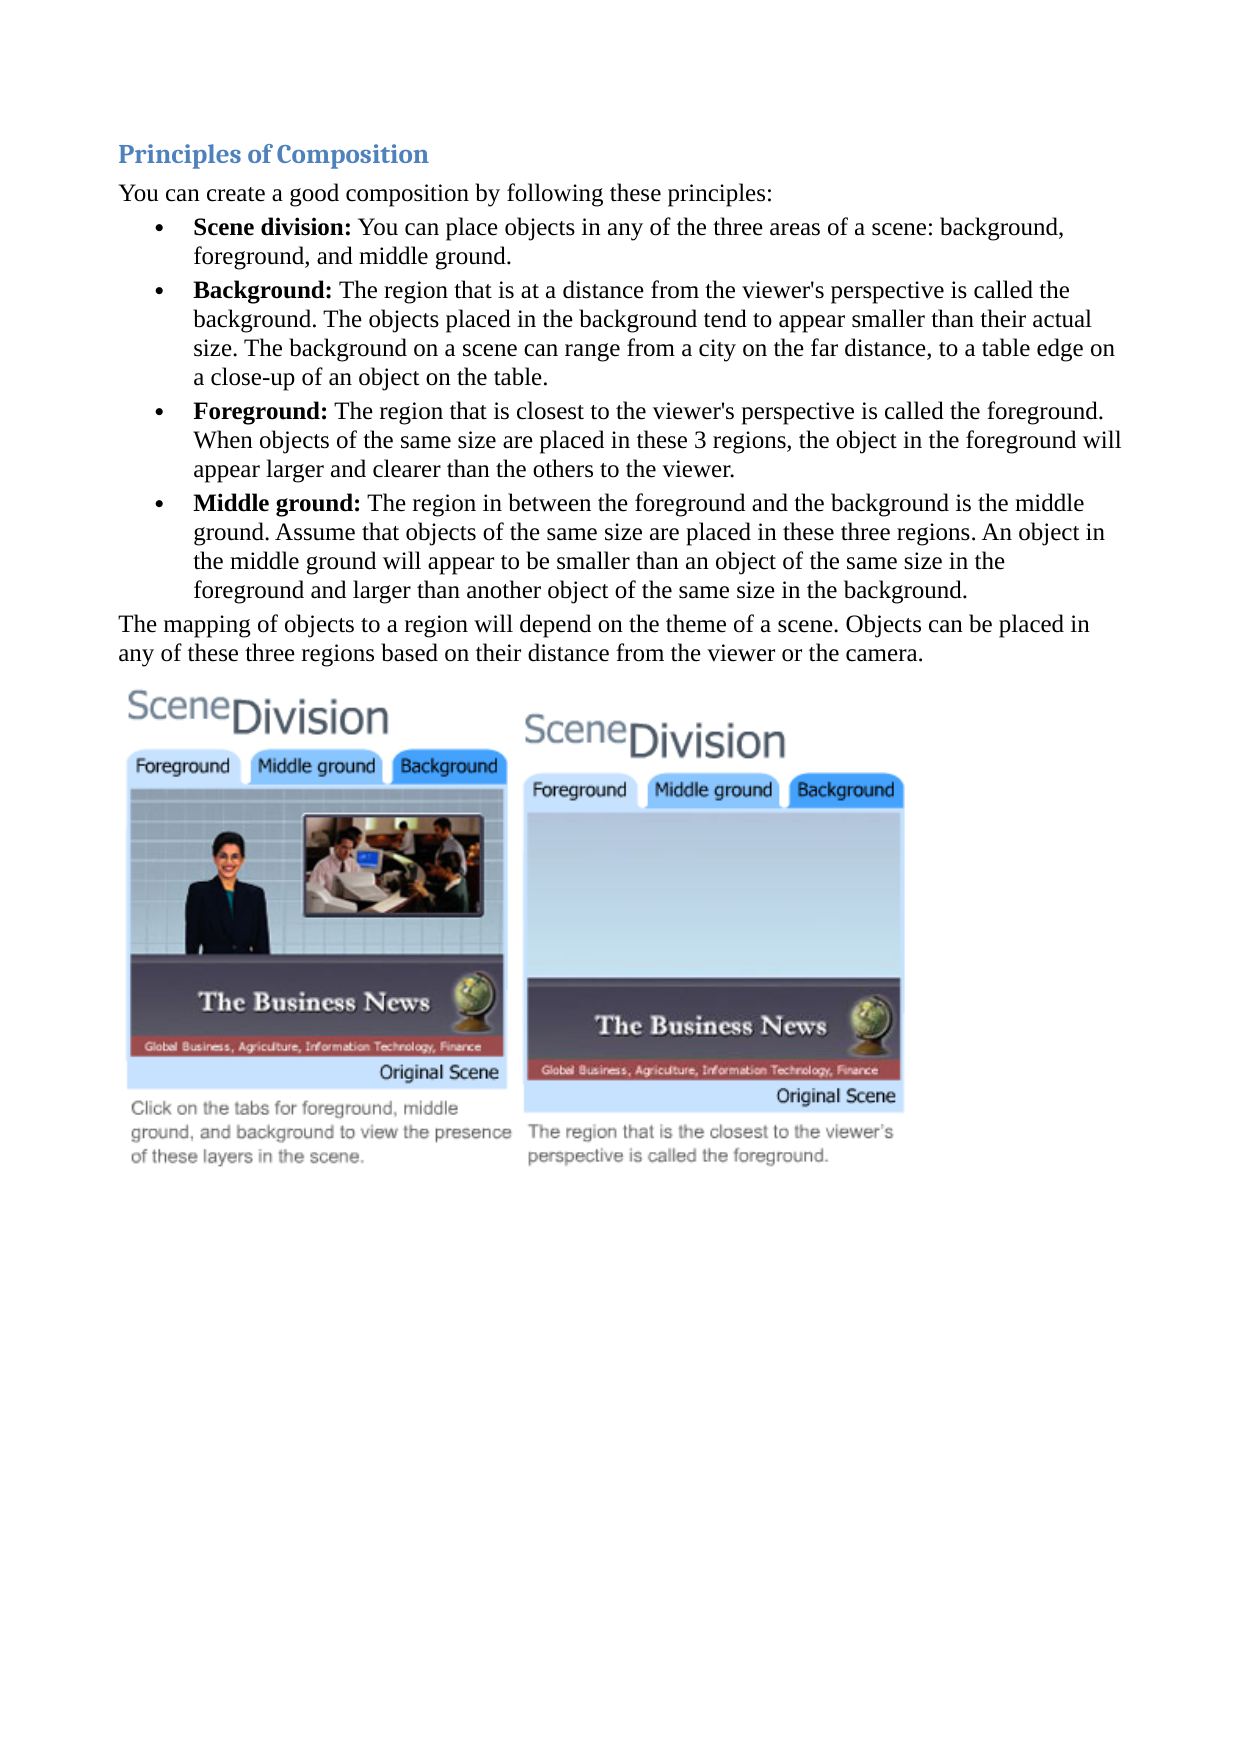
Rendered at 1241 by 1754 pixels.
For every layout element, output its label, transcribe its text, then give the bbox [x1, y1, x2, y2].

picture [118, 669, 919, 1176]
list Middle ground: The region in between the foreground and the background is the middle ground. Assume that objects of the same size are placed in these three regions. An object in the middle ground will appear to be smaller than an object of the same size in the foreground and larger than another object of the same size in the background. [156, 488, 1122, 603]
subtitle Principles of Composition [118, 139, 1122, 170]
list Background: The region that is at a distance from the viewer's perspective is called the background. The objects placed in the background tend to appear smaller than their actual size. The background on a scene can range from a city on the far distance, to a table edge on a close-up of an object on the table. [156, 276, 1122, 391]
text You can create a good composition by following these principles: [118, 178, 1122, 206]
text The mapping of objects to a region will depend on the theme of a scene. Objects can be placed in any of these three regions based on their distance from the viewer or the camera. [118, 609, 1122, 667]
list Foreground: The region that is closest to the viewer's perspective is called the foreground. When objects of the same size are placed in these 3 regions, the object in the foreground will appear larger and clearer than the others to the viewer. [156, 396, 1122, 483]
list Scene division: You can place objects in any of the three areas of a scene: background, foreground, and middle ground. [156, 212, 1122, 270]
